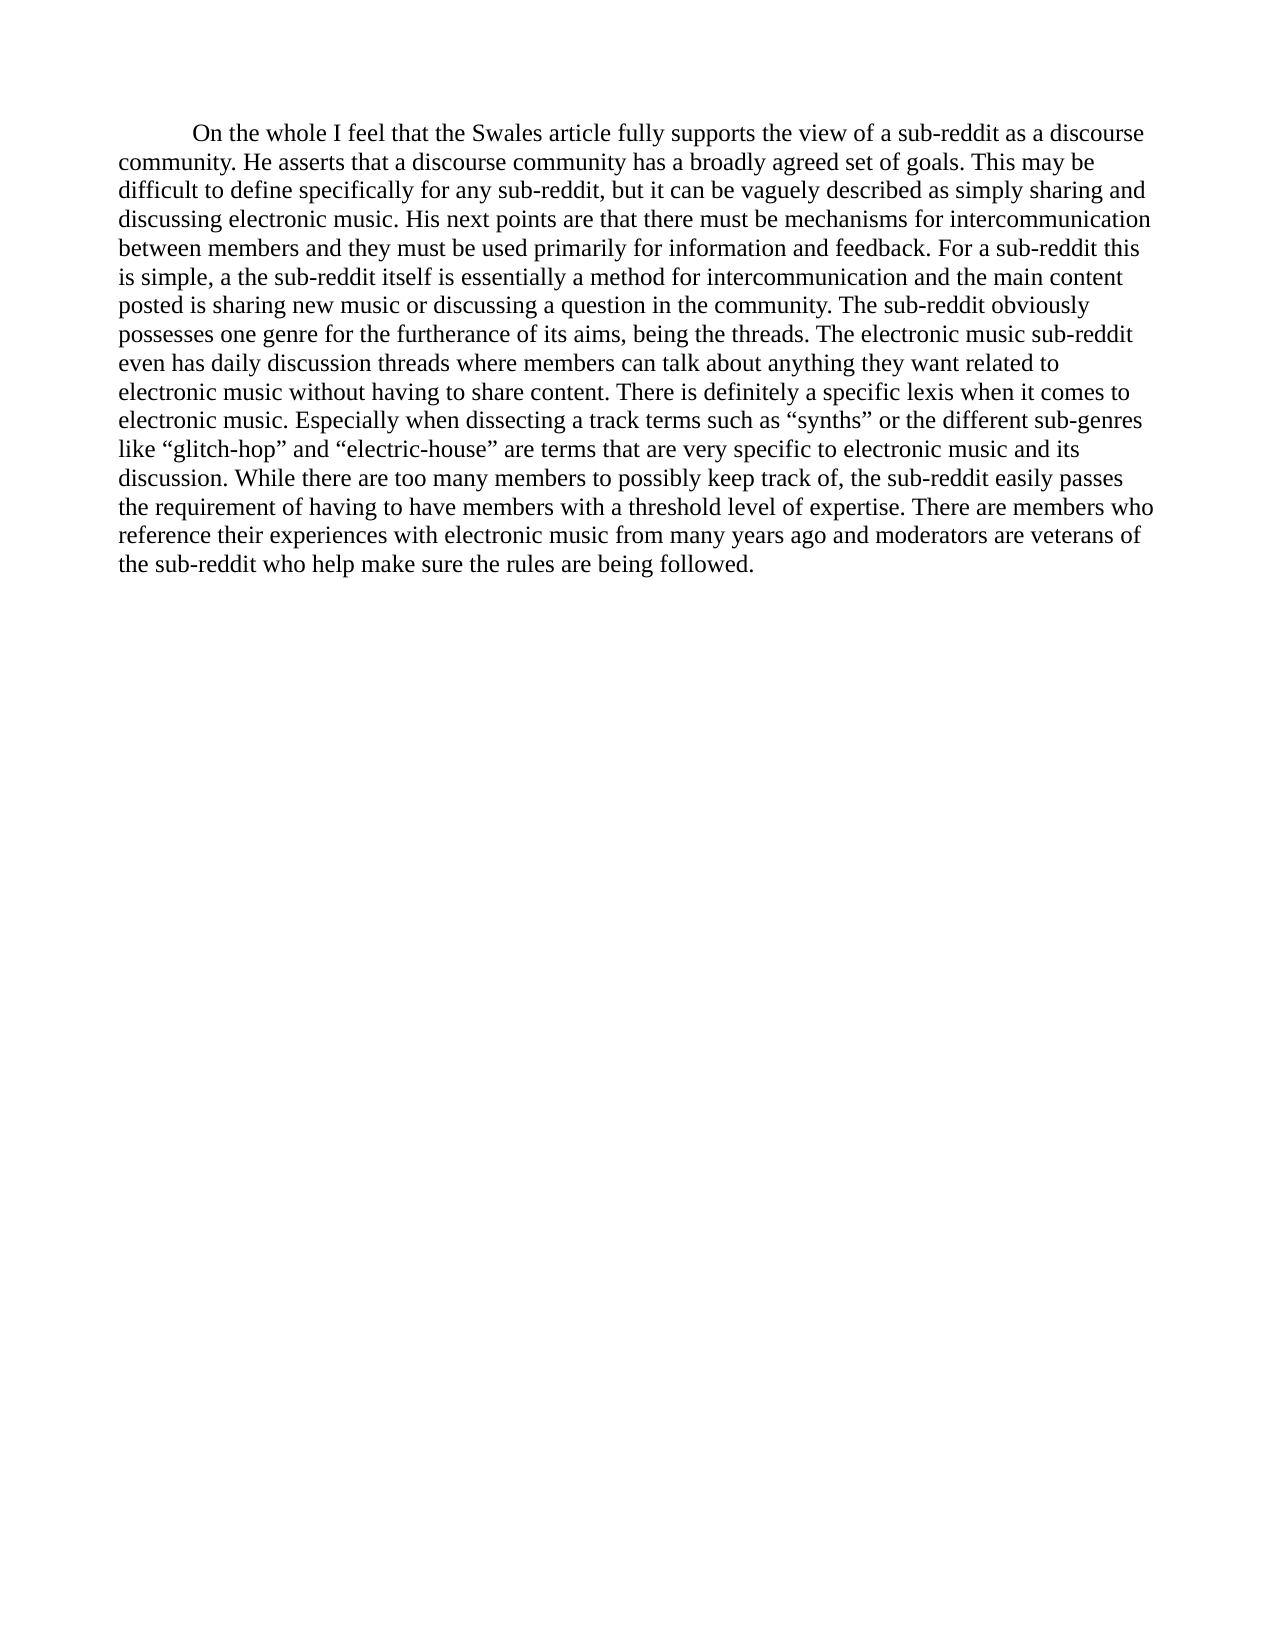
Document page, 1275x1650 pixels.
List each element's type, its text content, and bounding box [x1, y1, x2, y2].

text On the whole I feel that the Swales article fully supports the view of a sub-reddit as a discourse community. He asserts that a discourse community has a broadly agreed set of goals. This may be difficult to define specifically for any sub-reddit, but it can be vaguely described as simply sharing and discussing electronic music. His next points are that there must be mechanisms for intercommunication between members and they must be used primarily for information and feedback. For a sub-reddit this is simple, a the sub-reddit itself is essentially a method for intercommunication and the main content posted is sharing new music or discussing a question in the community. The sub-reddit obviously possesses one genre for the furtherance of its aims, being the threads. The electronic music sub-reddit even has daily discussion threads where members can talk about anything they want related to electronic music without having to share content. There is definitely a specific lexis when it comes to electronic music. Especially when dissecting a track terms such as “synths” or the different sub-genres like “glitch-hop” and “electric-house” are terms that are very specific to electronic music and its discussion. While there are too many members to possibly keep track of, the sub-reddit easily passes the requirement of having to have members with a threshold level of expertise. There are members who reference their experiences with electronic music from many years ago and moderators are veterans of the sub-reddit who help make sure the rules are being followed. [118, 118, 1157, 578]
